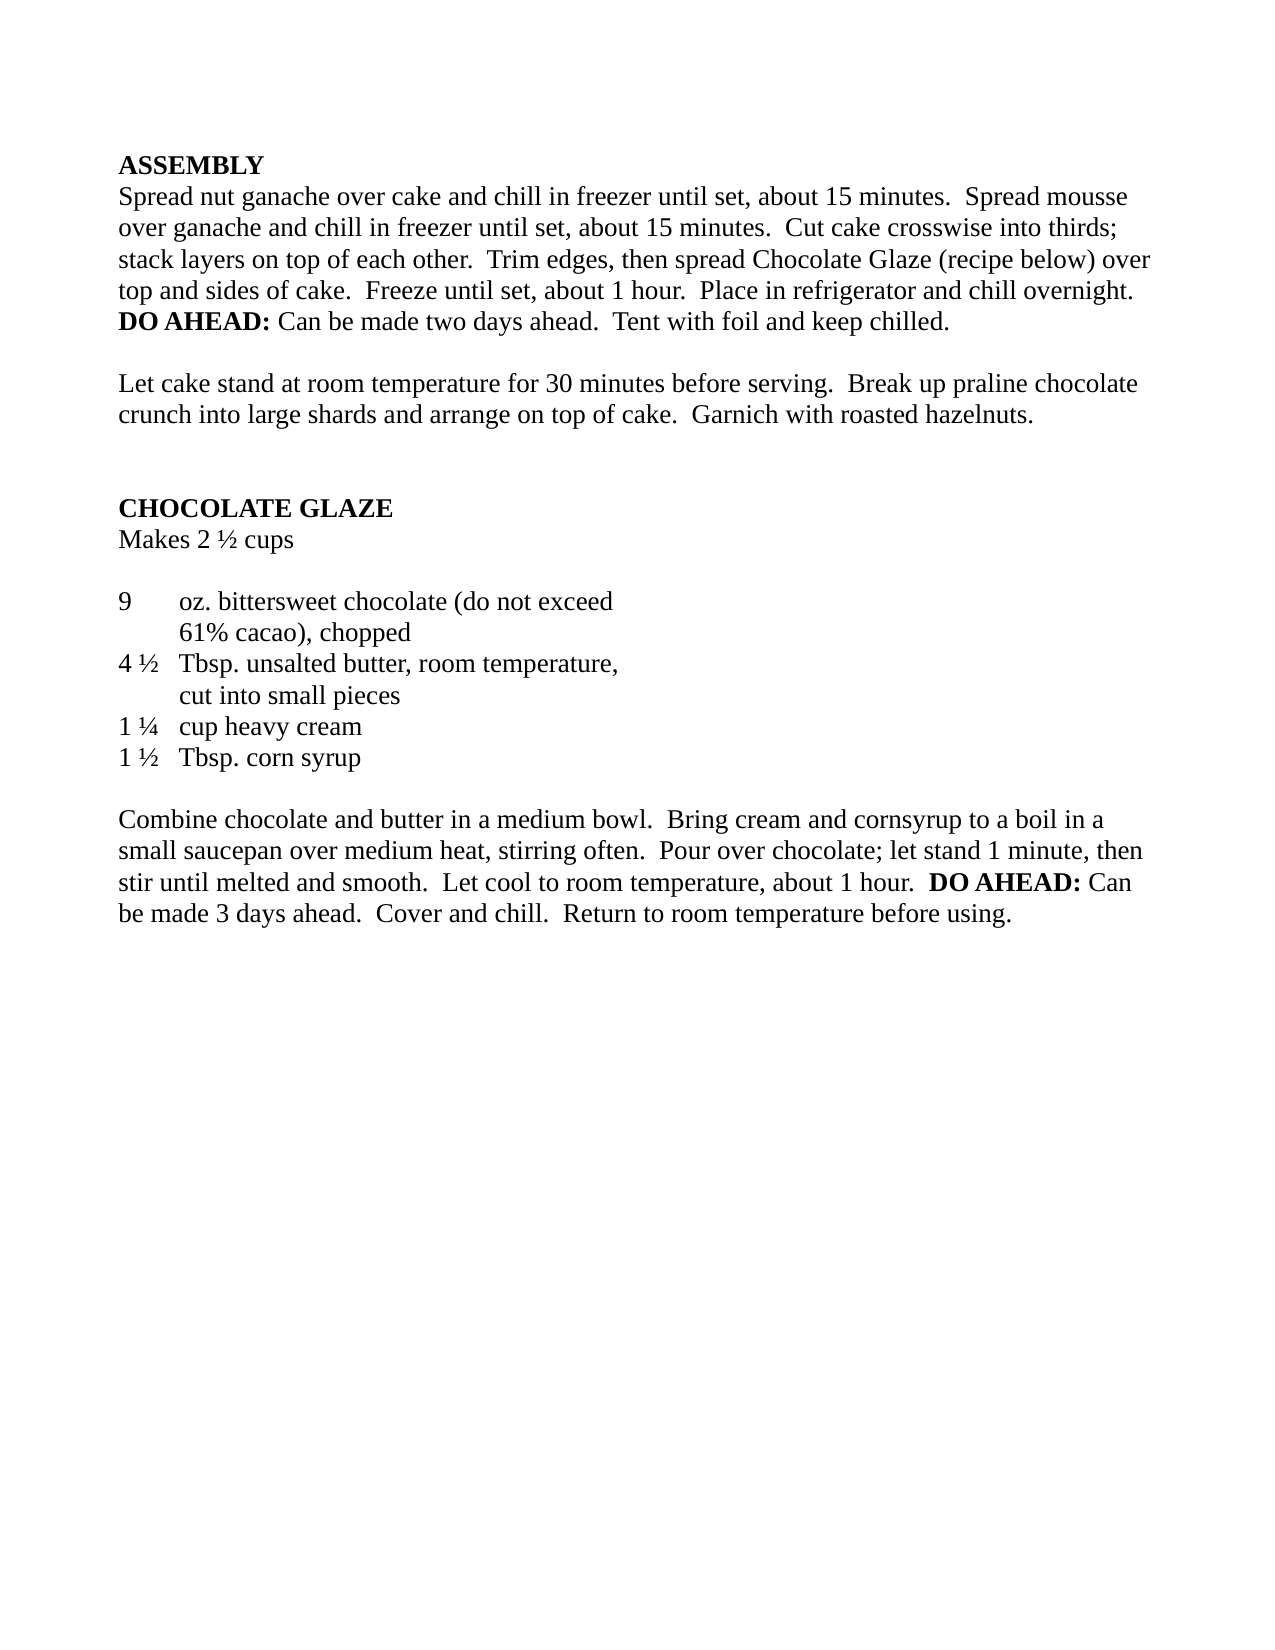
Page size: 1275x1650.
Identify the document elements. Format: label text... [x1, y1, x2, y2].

text Makes 2 ½ cups [118, 523, 1157, 554]
text 4 ½ Tbsp. unsalted butter, room temperature, [118, 648, 1157, 679]
text cut into small pieces [118, 679, 1157, 710]
text 61% cacao), chopped [118, 616, 1157, 648]
text 1 ½ Tbsp. corn syrup [118, 741, 1157, 772]
text 9 oz. bittersweet chocolate (do not exceed [118, 585, 1157, 616]
text CHOCOLATE GLAZE [118, 492, 1157, 523]
text 1 ¼ cup heavy cream [118, 710, 1157, 741]
text Spread nut ganache over cake and chill in freezer until set, about 15 minutes. Spread mousse over ganache and chill in freezer until set, about 15 minutes. Cut cake crosswise into thirds; stack layers on top of each other. Trim edges, then spread Chocolate Glaze (recipe below) over top and sides of cake. Freeze until set, about 1 hour. Place in refrigerator and chill overnight. DO AHEAD: Can be made two days ahead. Tent with foil and keep chilled. [118, 180, 1157, 336]
text Let cake stand at room temperature for 30 minutes before serving. Break up praline chocolate crunch into large shards and arrange on top of cake. Garnich with roasted hazelnuts. [118, 367, 1157, 429]
text ASSEMBLY [118, 149, 1157, 180]
text Combine chocolate and butter in a medium bowl. Bring cream and cornsyrup to a boil in a small saucepan over medium heat, stirring often. Pour over chocolate; let stand 1 minute, then stir until melted and smooth. Let cool to room temperature, about 1 hour. DO AHEAD: Can be made 3 days ahead. Cover and chill. Return to room temperature before using. [118, 803, 1157, 928]
